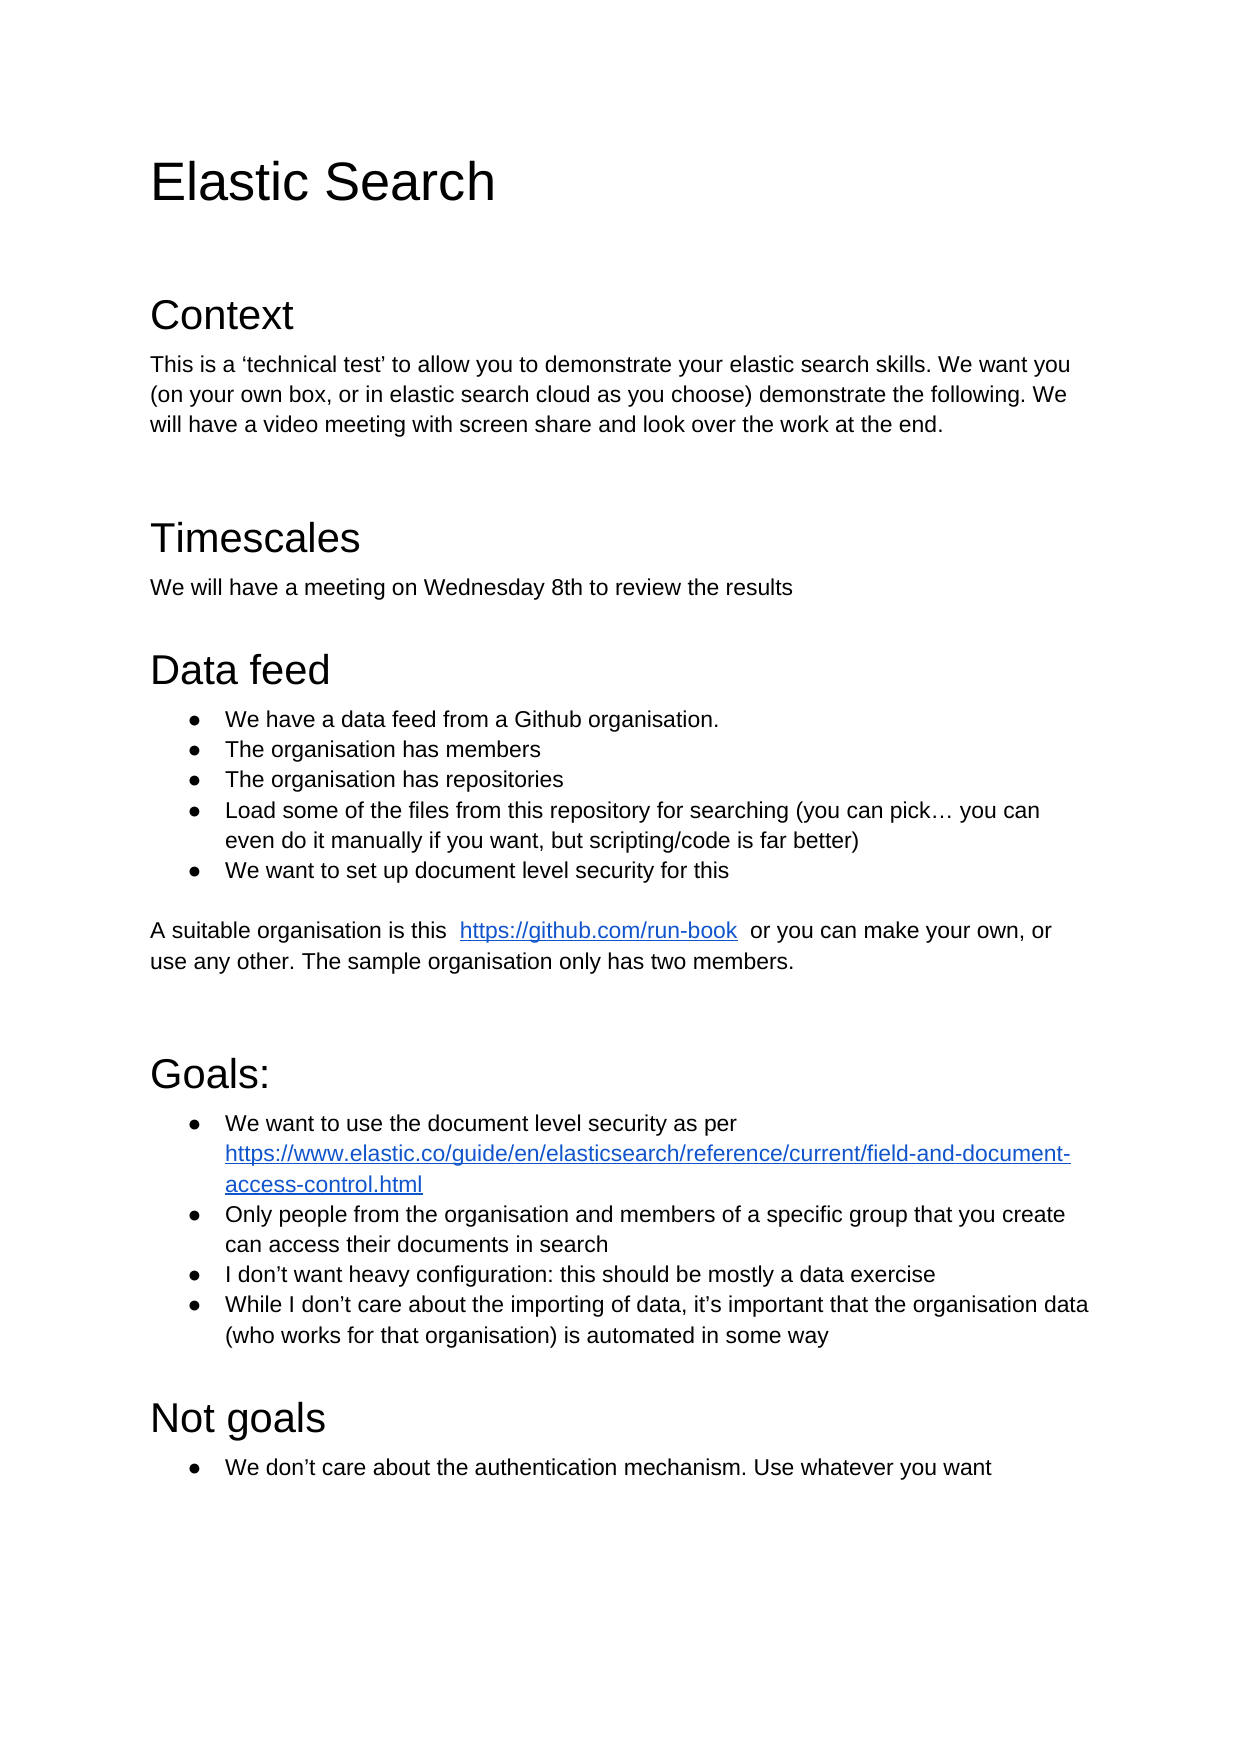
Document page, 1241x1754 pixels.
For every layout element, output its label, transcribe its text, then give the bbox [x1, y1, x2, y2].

list The organisation has repositories [187, 766, 1090, 793]
subtitle Timescales [150, 513, 1090, 561]
subtitle Goals: [150, 1050, 1090, 1098]
title Elastic Search [150, 150, 1090, 212]
list We want to use the document level security as per https://www.elastic.co/guide/en/elasticsearch/reference/current/field-and-document-access-control.html [187, 1110, 1090, 1197]
list Only people from the organisation and members of a specific group that you create can access their documents in search [187, 1201, 1090, 1257]
text We will have a meeting on Wednesday 8th to review the results [150, 574, 1090, 600]
list We have a data feed from a Github organisation. [187, 706, 1090, 732]
subtitle Context [150, 290, 1090, 338]
list The organisation has members [187, 736, 1090, 763]
subtitle Not goals [150, 1393, 1090, 1441]
text This is a ‘technical test’ to allow you to demonstrate your elastic search skills. We want you (on your own box, or in elastic search cloud as you choose) demonstrate the following. We will have a video meeting with screen share and look over the work at the end. [150, 351, 1090, 438]
list While I don’t care about the importing of data, it’s important that the organisation data (who works for that organisation) is automated in some way [187, 1291, 1090, 1348]
list Load some of the files from this repository for searching (you can pick… you can even do it manually if you want, but scripting/code is far better) [187, 797, 1090, 853]
list We want to set up document level security for this [187, 857, 1090, 883]
subtitle Data feed [150, 646, 1090, 693]
list I don’t want heavy configuration: this should be mostly a data exercise [187, 1261, 1090, 1288]
list We don’t care about the authentication mechanism. Use whatever you want [187, 1454, 1090, 1480]
text A suitable organisation is this https://github.com/run-book or you can make your own, or use any other. The sample organisation only has two members. [150, 917, 1090, 974]
